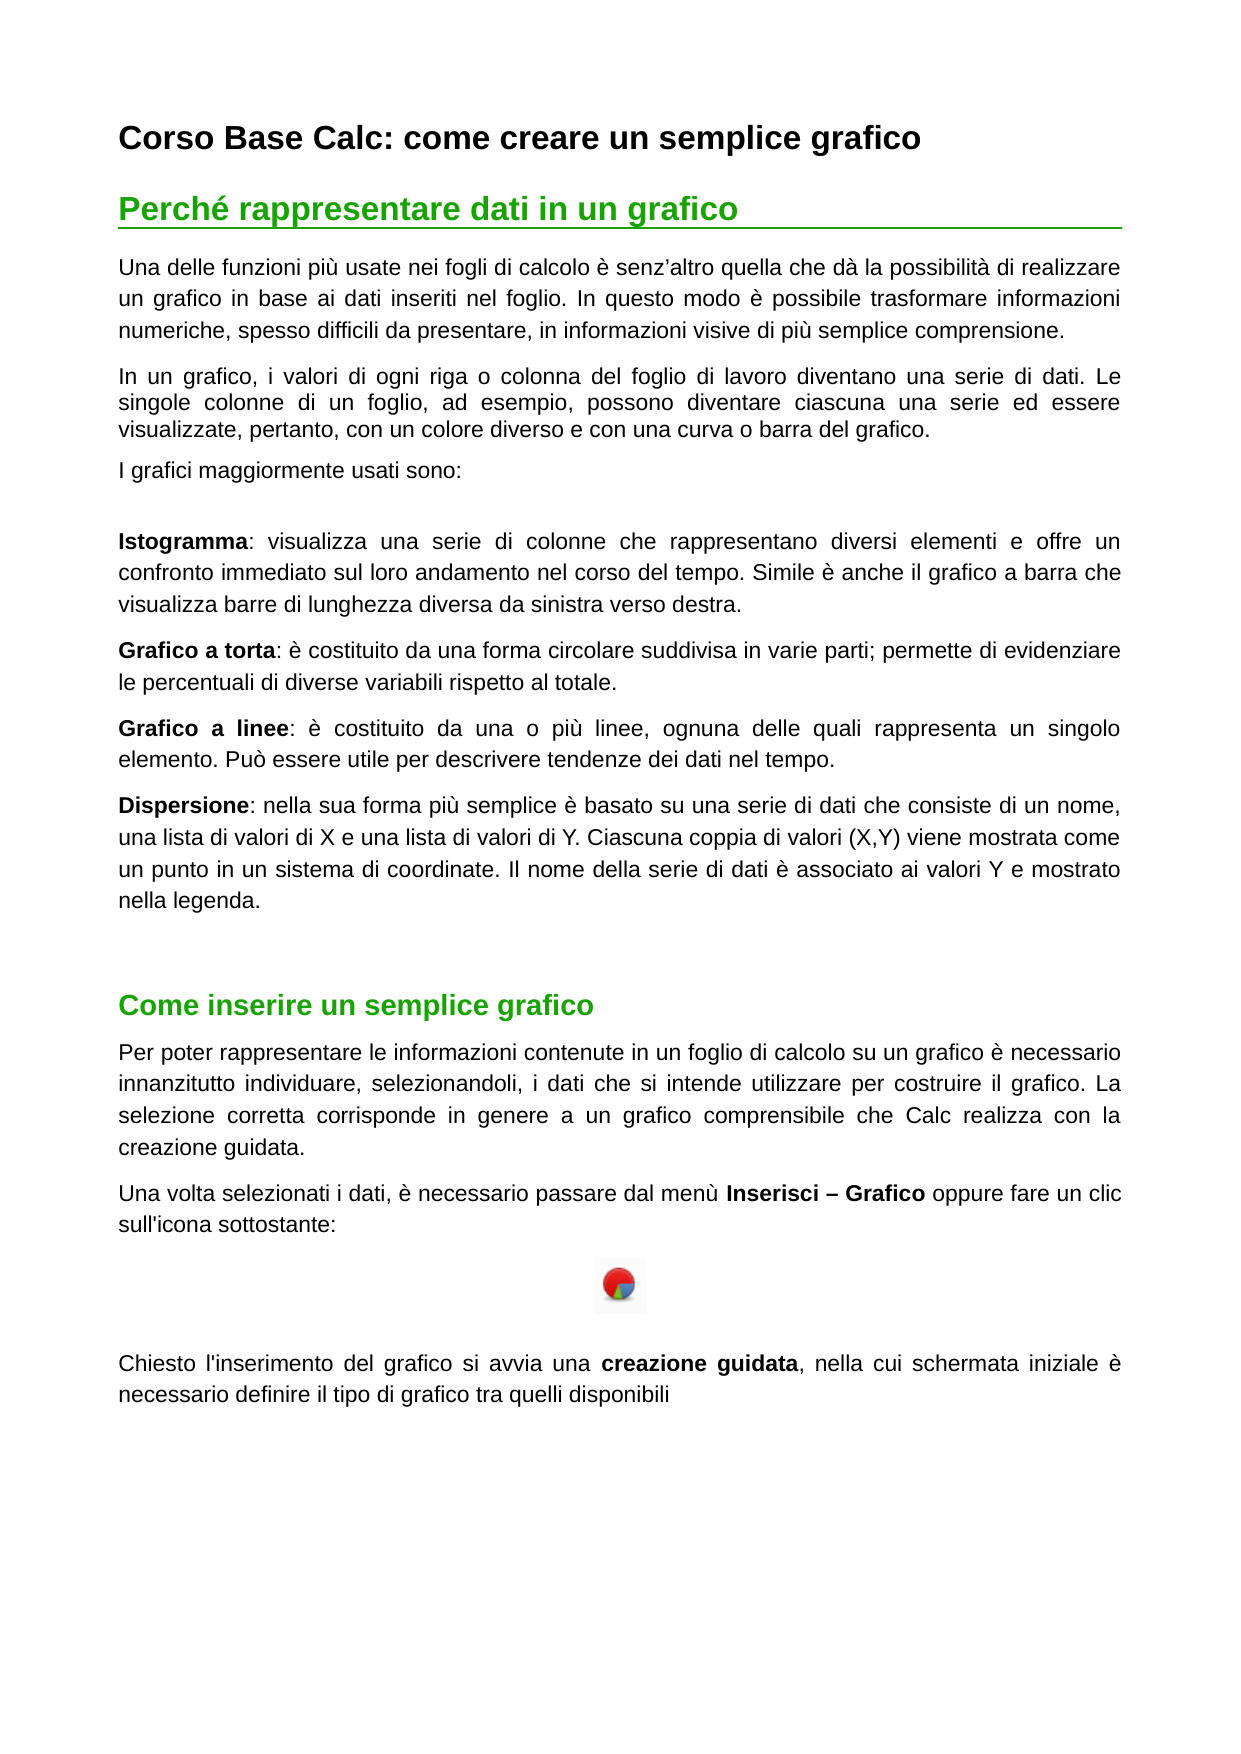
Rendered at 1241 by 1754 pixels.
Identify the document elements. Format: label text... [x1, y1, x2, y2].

text Grafico a torta: è costituito da una forma circolare suddivisa in varie parti; permette di evidenziare le percentuali di diverse variabili rispetto al totale. [118, 637, 1122, 695]
text Per poter rappresentare le informazioni contenute in un foglio di calcolo su un grafico è necessario innanzitutto individuare, selezionandoli, i dati che si intende utilizzare per costruire il grafico. La selezione corretta corrisponde in genere a un grafico comprensibile che Calc realizza con la creazione guidata. [118, 1039, 1122, 1160]
text Grafico a linee: è costituito da una o più linee, ognuna delle quali rappresenta un singolo elemento. Può essere utile per descrivere tendenze dei dati nel tempo. [118, 715, 1122, 773]
text I grafici maggiormente usati sono: [118, 457, 1122, 483]
text Corso Base Calc: come creare un semplice grafico [118, 118, 1122, 157]
text Una volta selezionati i dati, è necessario passare dal menù Inserisci – Grafico oppure fare un clic sull'icona sottostante: [118, 1179, 1122, 1237]
text Istogramma: visualizza una serie di colonne che rappresentano diversi elementi e offre un confronto immediato sul loro andamento nel corso del tempo. Simile è anche il grafico a barra che visualizza barre di lunghezza diversa da sinistra verso destra. [118, 528, 1122, 617]
picture [594, 1257, 646, 1314]
subtitle Perché rappresentare dati in un grafico [118, 188, 1122, 227]
text Chiesto l'inserimento del grafico si avvia una creazione guidata, nella cui schermata iniziale è necessario definire il tipo di grafico tra quelli disponibili [118, 1349, 1122, 1407]
text In un grafico, i valori di ogni riga o colonna del foglio di lavoro diventano una serie di dati. Le singole colonne di un foglio, ad esempio, possono diventare ciascuna una serie ed essere visualizzate, pertanto, con un colore diverso e con una curva o barra del grafico. [118, 363, 1122, 442]
subtitle Come inserire un semplice grafico [118, 988, 1122, 1021]
text Dispersione: nella sua forma più semplice è basato su una serie di dati che consiste di un nome, una lista di valori di X e una lista di valori di Y. Ciascuna coppia di valori (X,Y) viene mostrata come un punto in un sistema di coordinate. Il nome della serie di dati è associato ai valori Y e mostrato nella legenda. [118, 792, 1122, 913]
text Una delle funzioni più usate nei fogli di calcolo è senz’altro quella che dà la possibilità di realizzare un grafico in base ai dati inseriti nel foglio. In questo modo è possibile trasformare informazioni numeriche, spesso difficili da presentare, in informazioni visive di più semplice comprensione. [118, 254, 1122, 343]
